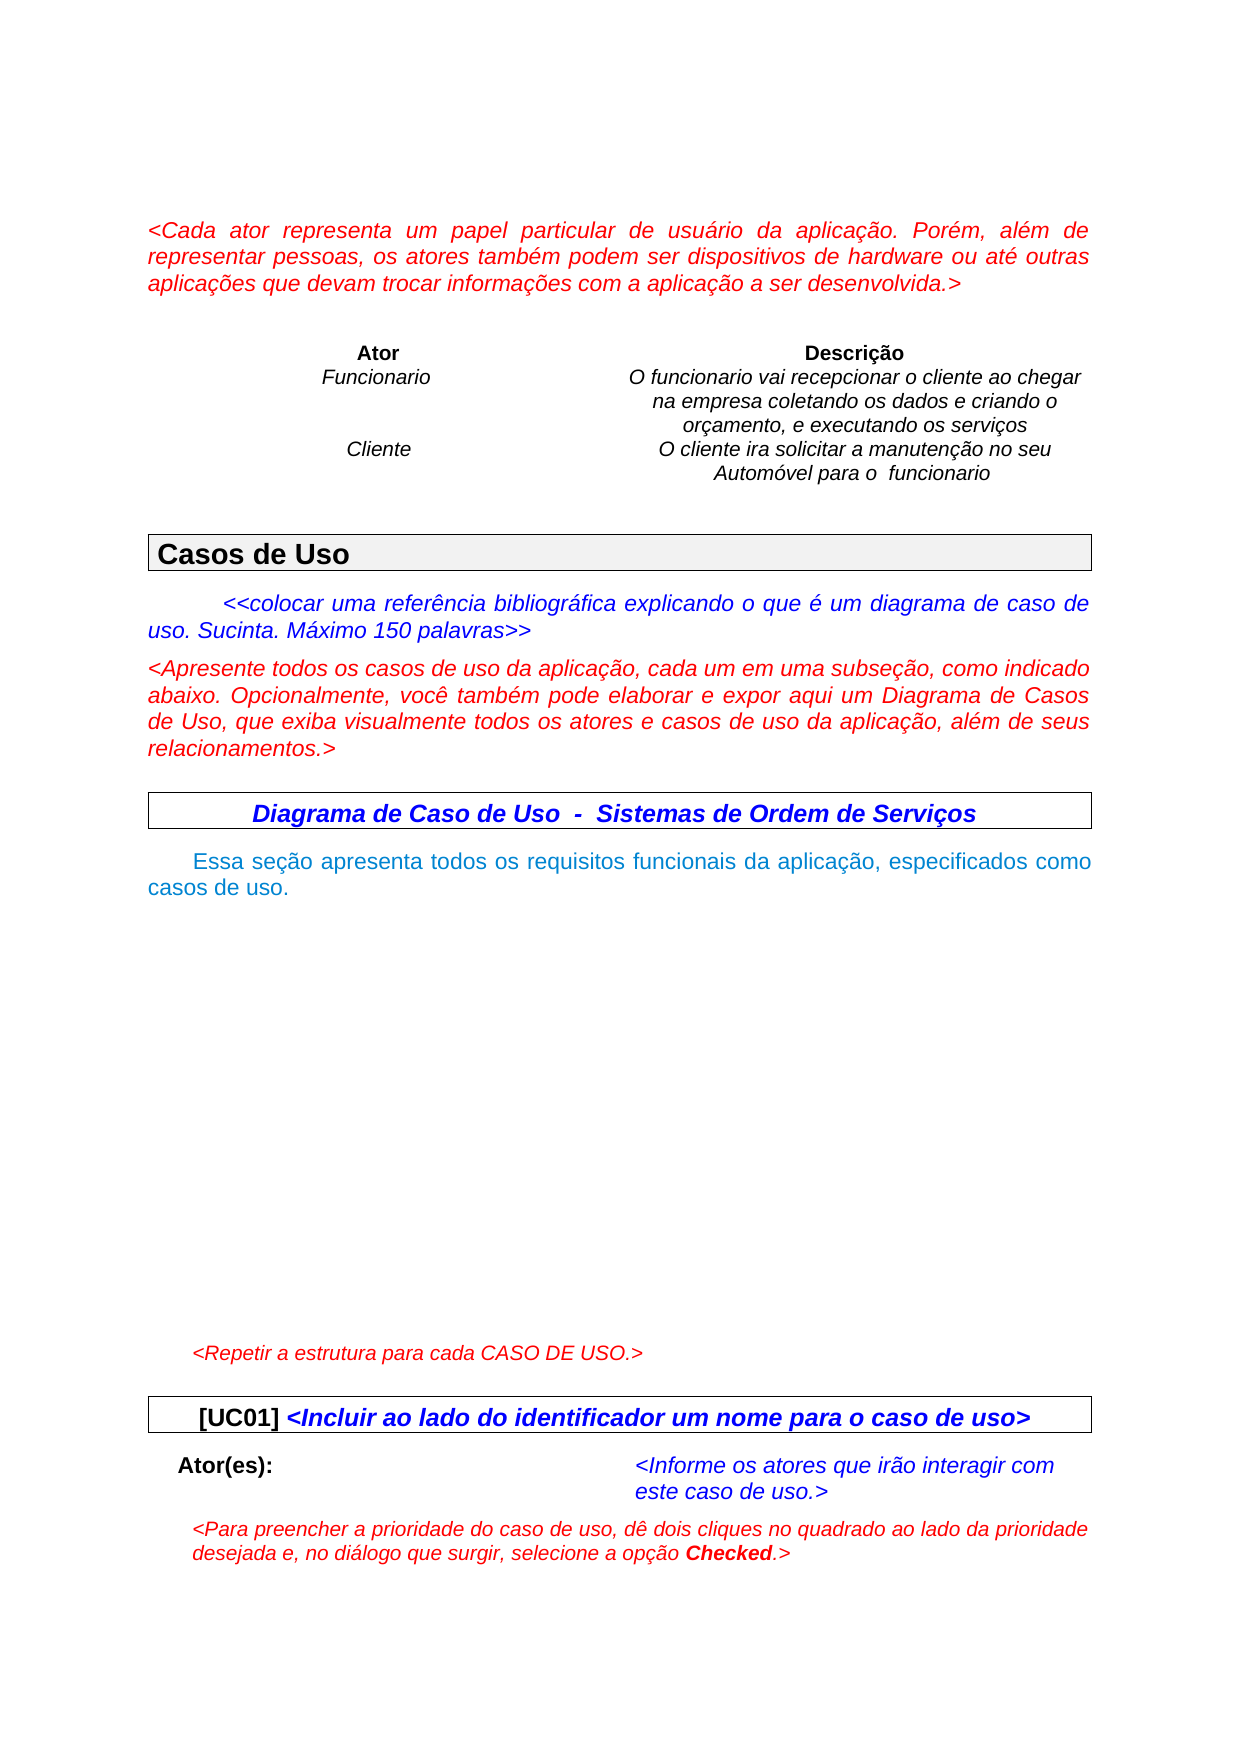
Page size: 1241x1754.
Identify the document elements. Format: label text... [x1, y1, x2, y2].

subtitle Casos de Uso [149, 535, 1091, 570]
table_header Ator(es): [178, 1445, 635, 1511]
text <Cada ator representa um papel particular de usuário da aplicação. Porém, além de representar pessoas, os atores também podem ser dispositivos de hardware ou até outras aplicações que devam trocar informações com a aplicação a ser desenvolvida.> [148, 217, 1092, 296]
table_header <Informe os atores que irão interagir com este caso de uso.> [635, 1445, 1092, 1511]
text <Para preencher a prioridade do caso de uso, dê dois cliques no quadrado ao lado da prioridade desejada e, no diálogo que surgir, selecione a opção Checked.> [192, 1517, 1092, 1565]
text [UC01] <Incluir ao lado do identificador um nome para o caso de uso> [149, 1397, 1091, 1432]
table_header Descrição [616, 341, 1092, 365]
text <Repetir a estrutura para cada CASO DE USO.> [192, 1341, 1092, 1364]
text <<colocar uma referência bibliográfica explicando o que é um diagrama de caso de uso. Sucinta. Máximo 150 palavras>> [148, 590, 1092, 643]
table_cell Cliente [140, 437, 616, 485]
table_cell O funcionario vai recepcionar o cliente ao chegar na empresa coletando os dados e criando o orçamento, e executando os serviços [616, 365, 1092, 437]
text <Apresente todos os casos de uso da aplicação, cada um em uma subseção, como indicado abaixo. Opcionalmente, você também pode elaborar e expor aqui um Diagrama de Casos de Uso, que exiba visualmente todos os atores e casos de uso da aplicação, além de seus relacionamentos.> [148, 655, 1092, 761]
table_cell [616, 485, 1092, 509]
text Diagrama de Caso de Uso - Sistemas de Ordem de Serviços [149, 793, 1091, 828]
table_cell O cliente ira solicitar a manutenção no seu Automóvel para o funcionario [616, 437, 1092, 485]
table_cell [140, 485, 616, 509]
table_cell Funcionario [140, 365, 616, 437]
text Essa seção apresenta todos os requisitos funcionais da aplicação, especificados como casos de uso. [148, 848, 1092, 901]
table_header Ator [140, 341, 616, 365]
